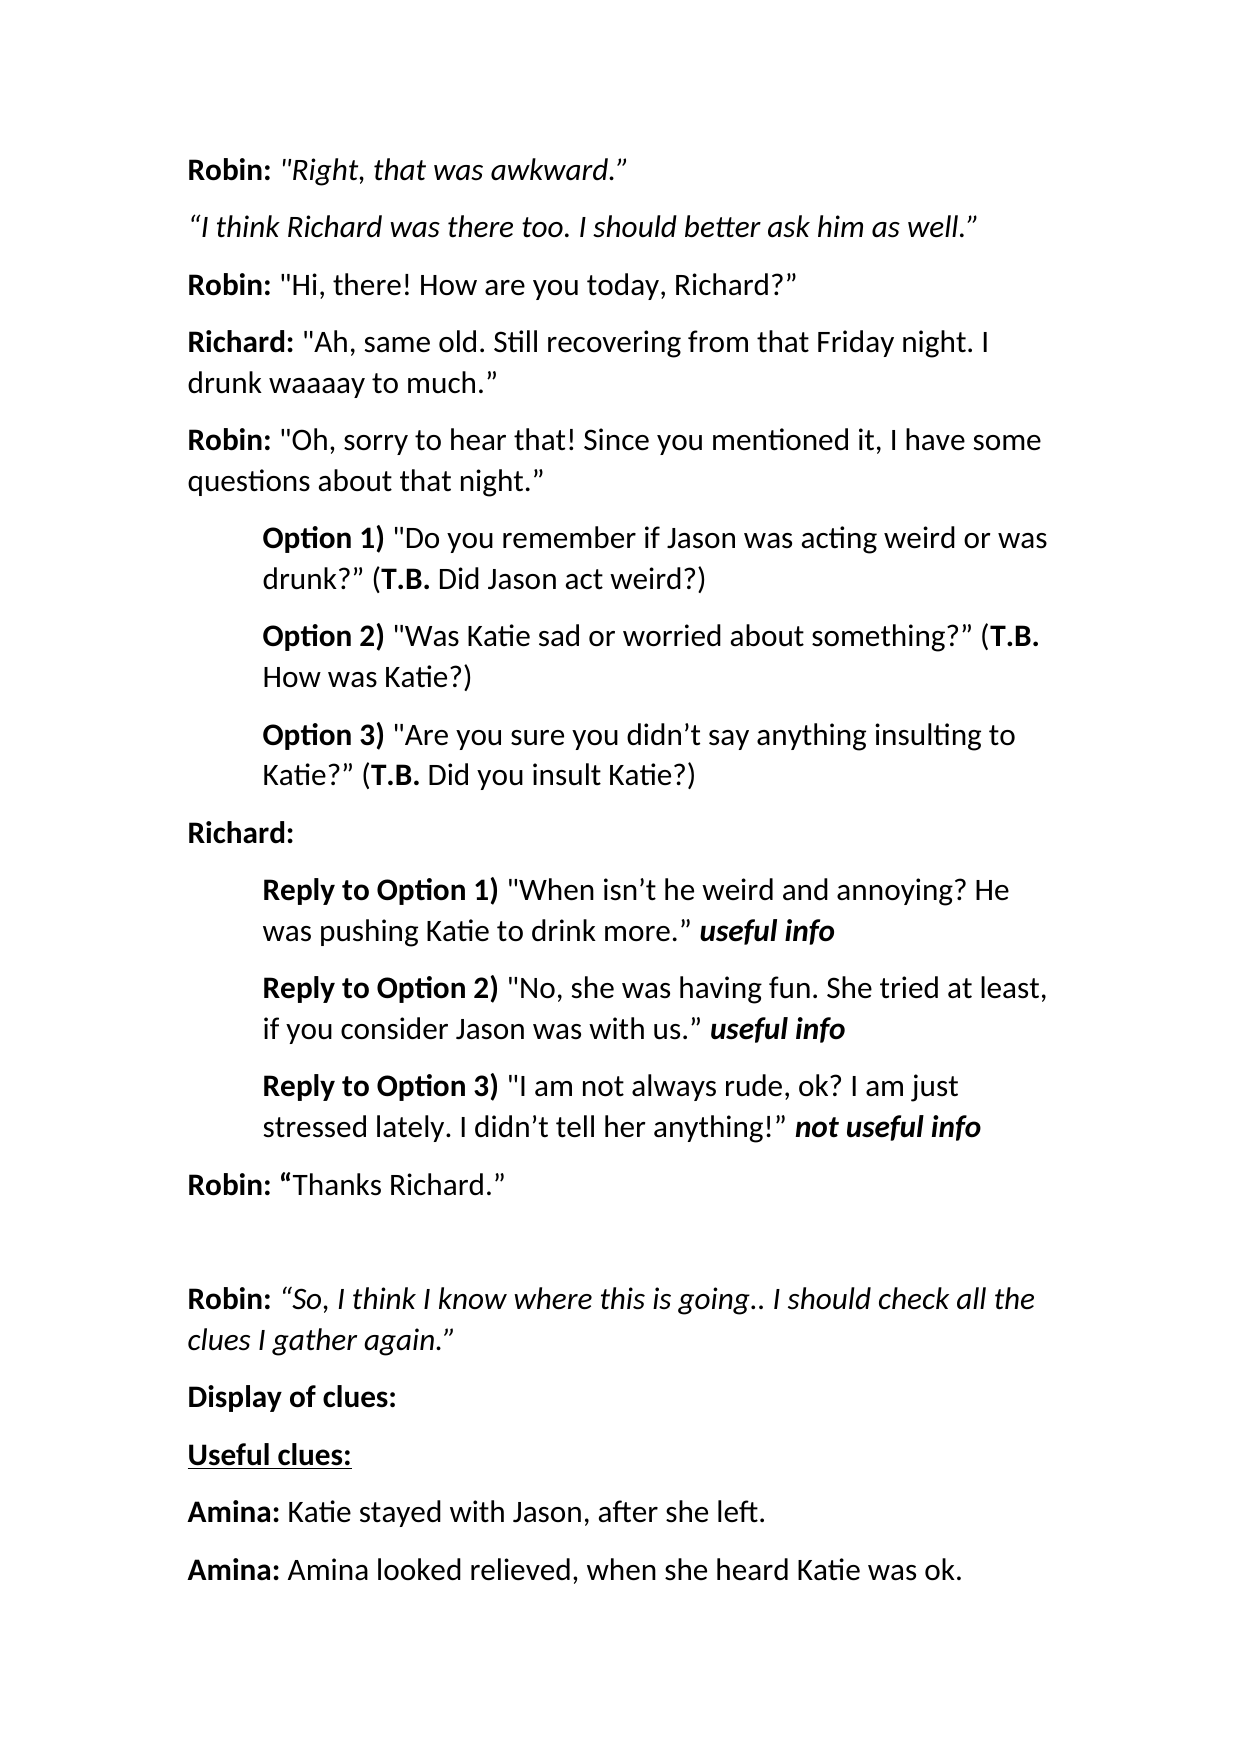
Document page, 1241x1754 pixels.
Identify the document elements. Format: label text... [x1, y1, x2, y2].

text Robin: “Thanks Richard.” [187, 1164, 1053, 1203]
text Reply to Option 3) "I am not always rude, ok? I am just stressed lately. I didn’t tell her anything!” not useful info [262, 1066, 1053, 1145]
text Robin: “So, I think I know where this is going.. I should check all the clues I gather again.” [187, 1279, 1053, 1358]
text Reply to Option 2) "No, she was having fun. She tried at least, if you consider Jason was with us.” useful info [262, 968, 1053, 1047]
text Amina: Amina looked relieved, when she heard Katie was ok. [187, 1550, 1053, 1588]
text Robin: "Right, that was awkward.” [187, 150, 1053, 188]
text Display of clues: [187, 1377, 1053, 1416]
text Richard: "Ah, same old. Still recovering from that Friday night. I drunk waaaay to much.” [187, 322, 1053, 401]
text “I think Richard was there too. I should better ask him as well.” [187, 207, 1053, 246]
text Robin: "Hi, there! How are you today, Richard?” [187, 265, 1053, 303]
text Robin: "Oh, sorry to hear that! Since you mentioned it, I have some questions about that night.” [187, 420, 1053, 499]
text Option 2) "Was Katie sad or worried about something?” (T.B. How was Katie?) [262, 617, 1053, 695]
text Amina: Katie stayed with Jason, after she left. [187, 1492, 1053, 1530]
text Option 3) "Are you sure you didn’t say anything insulting to Katie?” (T.B. Did you insult Katie?) [262, 715, 1053, 793]
text Richard: [187, 813, 1053, 851]
text Option 1) "Do you remember if Jason was acting weird or was drunk?” (T.B. Did Jason act weird?) [262, 518, 1053, 597]
text Useful clues: [187, 1435, 1053, 1473]
text Reply to Option 1) "When isn’t he weird and annoying? He was pushing Katie to drink more.” useful info [262, 870, 1053, 949]
